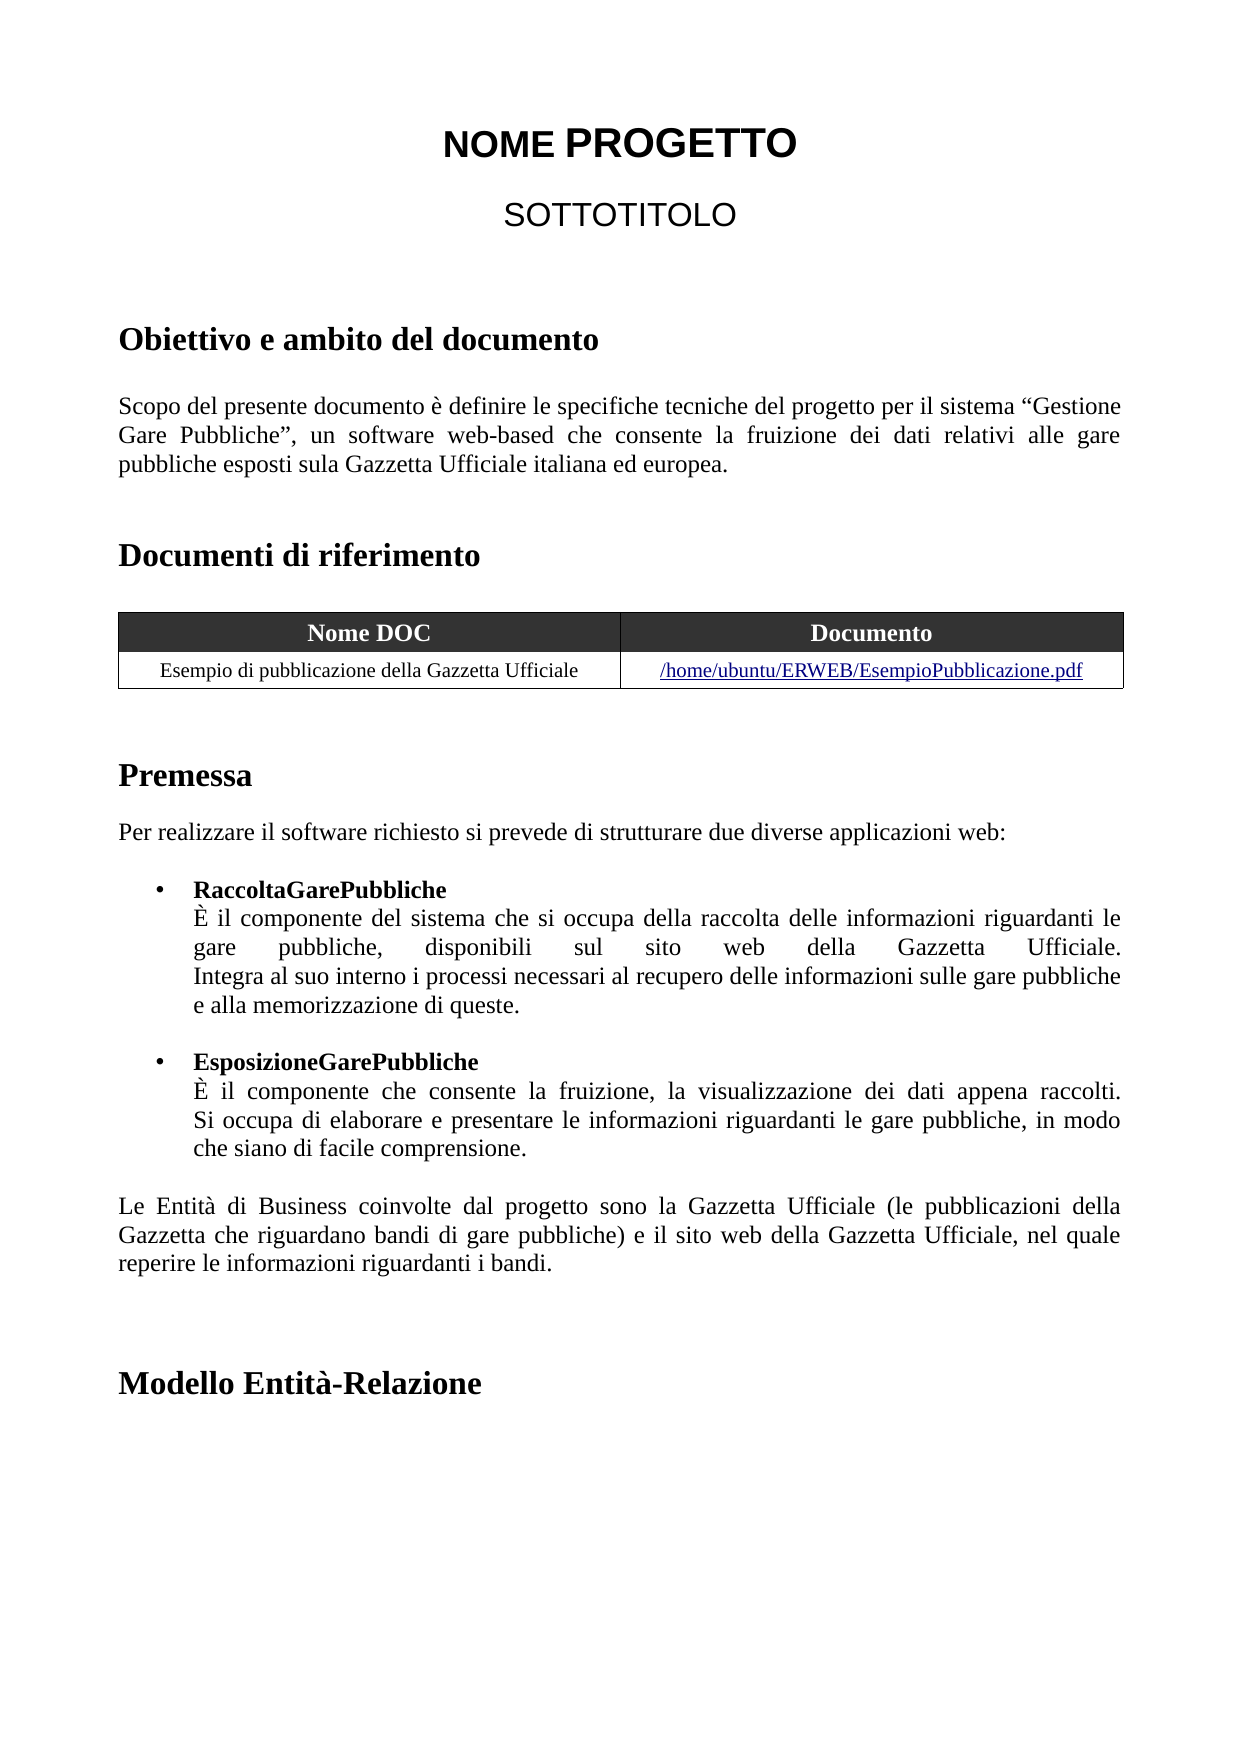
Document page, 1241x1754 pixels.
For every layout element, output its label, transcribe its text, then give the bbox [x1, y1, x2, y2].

list EsposizioneGarePubbliche [156, 1047, 1122, 1076]
text Le Entità di Business coinvolte dal progetto sono la Gazzetta Ufficiale (le pubblicazioni della Gazzetta che riguardano bandi di gare pubbliche) e il sito web della Gazzetta Ufficiale, nel quale reperire le informazioni riguardanti i bandi. [118, 1191, 1122, 1277]
list RaccoltaGarePubbliche È il componente del sistema che si occupa della raccolta delle informazioni riguardanti le gare pubbliche, disponibili sul sito web della Gazzetta Ufficiale. Integra al suo interno i processi necessari al recupero delle informazioni sulle gare pubbliche e alla memorizzazione di queste. [156, 875, 1122, 1018]
text Modello Entità-Relazione [118, 1363, 1122, 1402]
text SOTTOTITOLO [118, 195, 1122, 233]
text Obiettivo e ambito del documento [118, 319, 1122, 358]
list È il componente che consente la fruizione, la visualizzazione dei dati appena raccolti. Si occupa di elaborare e presentare le informazioni riguardanti le gare pubbliche, in modo che siano di facile comprensione. [156, 1076, 1122, 1162]
table_header Nome DOC [119, 613, 620, 652]
text Premessa [118, 755, 1122, 793]
table_cell Esempio di pubblicazione della Gazzetta Ufficiale [119, 652, 620, 688]
table_header Documento [621, 613, 1123, 652]
text NOME PROGETTO [118, 118, 1122, 166]
table_cell /home/ubuntu/ERWEB/EsempioPubblicazione.pdf [621, 652, 1123, 688]
text Scopo del presente documento è definire le specifiche tecniche del progetto per il sistema “Gestione Gare Pubbliche”, un software web-based che consente la fruizione dei dati relativi alle gare pubbliche esposti sula Gazzetta Ufficiale italiana ed europea. [118, 391, 1122, 478]
text Per realizzare il software richiesto si prevede di strutturare due diverse applicazioni web: [118, 817, 1122, 846]
text Documenti di riferimento [118, 535, 1122, 573]
